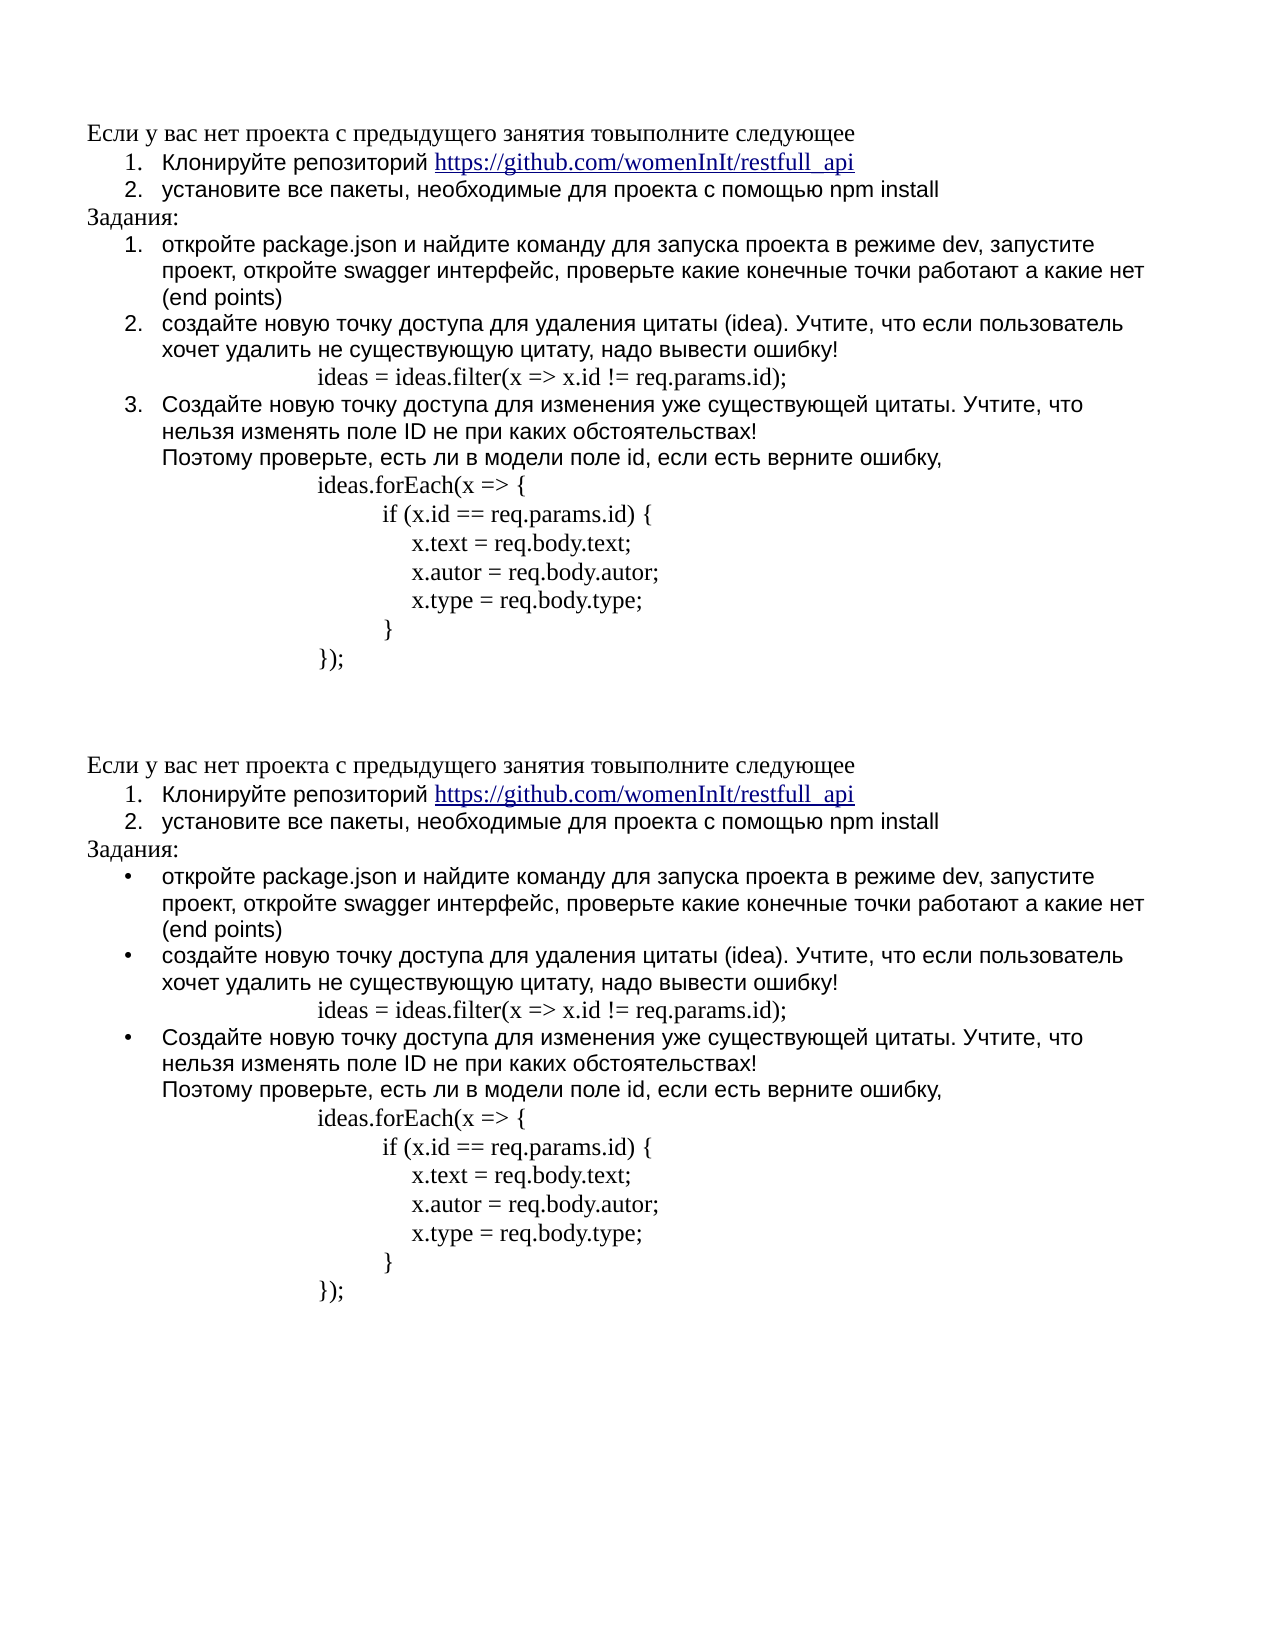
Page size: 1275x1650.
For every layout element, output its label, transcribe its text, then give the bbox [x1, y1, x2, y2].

text if (x.id == req.params.id) { [382, 1132, 1156, 1160]
list установите все пакеты, необходимые для проекта с помощью npm install [124, 176, 1156, 202]
text } [382, 1247, 1156, 1275]
list Создайте новую точку доступа для изменения уже существующей цитаты. Учтите, что нельзя изменять поле ID не при каких обстоятельствах! [124, 1024, 1156, 1076]
text Если у вас нет проекта с предыдущего занятия товыполните следующее [87, 751, 1156, 779]
text ideas.forEach(x => { [317, 470, 1156, 499]
list Создайте новую точку доступа для изменения уже существующей цитаты. Учтите, что нельзя изменять поле ID не при каких обстоятельствах! [124, 391, 1156, 444]
text } [382, 614, 1156, 643]
text x.type = req.body.type; [411, 585, 1156, 614]
list создайте новую точку доступа для удаления цитаты (idea). Учтите, что если пользователь хочет удалить не существующую цитату, надо вывести ошибку! [124, 942, 1156, 995]
text x.text = req.body.text; [411, 528, 1156, 557]
list ideas = ideas.filter(x => x.id != req.params.id); [317, 362, 1156, 391]
text if (x.id == req.params.id) { [382, 499, 1156, 528]
text x.autor = req.body.autor; [411, 557, 1156, 585]
text }); [317, 643, 1156, 672]
text x.text = req.body.text; [411, 1160, 1156, 1189]
text Если у вас нет проекта с предыдущего занятия товыполните следующее [87, 118, 1156, 147]
list установите все пакеты, необходимые для проекта с помощью npm install [124, 808, 1156, 834]
list Клонируйте репозиторий https://github.com/womenInIt/restfull_api [124, 147, 1156, 176]
list ideas = ideas.filter(x => x.id != req.params.id); [317, 995, 1156, 1024]
list Поэтому проверьте, есть ли в модели поле id, если есть верните ошибку, [124, 1076, 1156, 1103]
list откройте package.json и найдите команду для запуска проекта в режиме dev, запустите проект, откройте swagger интерфейс, проверьте какие конечные точки работают а какие нет (end points) [124, 231, 1156, 310]
list создайте новую точку доступа для удаления цитаты (idea). Учтите, что если пользователь хочет удалить не существующую цитату, надо вывести ошибку! [124, 310, 1156, 362]
text ideas.forEach(x => { [317, 1103, 1156, 1132]
text Задания: [87, 834, 1156, 863]
list Клонируйте репозиторий https://github.com/womenInIt/restfull_api [124, 779, 1156, 808]
text Задания: [87, 202, 1156, 231]
list Поэтому проверьте, есть ли в модели поле id, если есть верните ошибку, [124, 444, 1156, 470]
list откройте package.json и найдите команду для запуска проекта в режиме dev, запустите проект, откройте swagger интерфейс, проверьте какие конечные точки работают а какие нет (end points) [124, 863, 1156, 942]
text x.type = req.body.type; [411, 1218, 1156, 1247]
text x.autor = req.body.autor; [411, 1189, 1156, 1218]
text }); [317, 1275, 1156, 1304]
